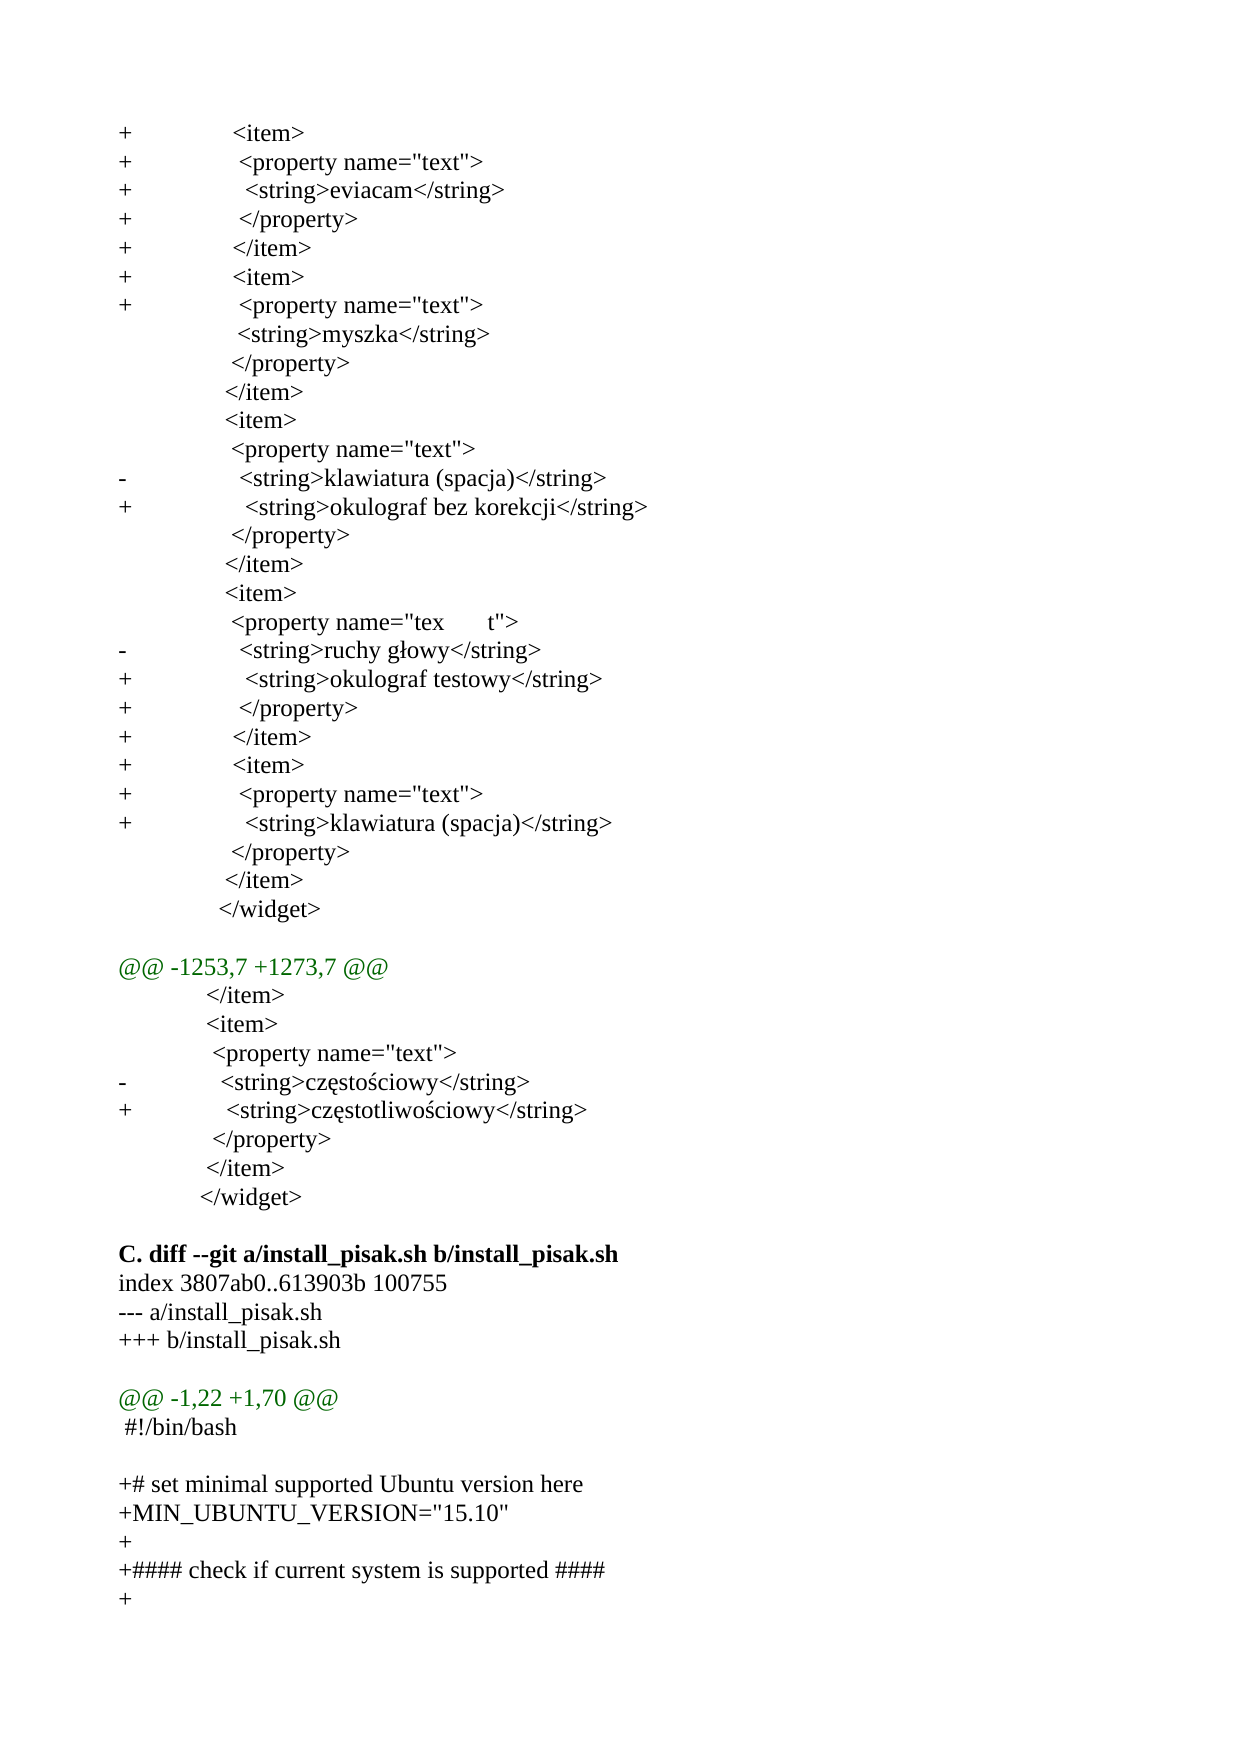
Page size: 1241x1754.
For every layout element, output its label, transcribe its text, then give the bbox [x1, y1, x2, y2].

text + <item> [118, 118, 1122, 147]
text </property> [118, 521, 1122, 549]
text + <string>klawiatura (spacja)</string> [118, 808, 1122, 837]
text index 3807ab0..613903b 100755 [118, 1268, 1122, 1297]
text </item> [118, 377, 1122, 406]
text <item> [118, 1009, 1122, 1038]
text +#### check if current system is supported #### [118, 1556, 1122, 1584]
text </item> [118, 866, 1122, 894]
text + <item> [118, 262, 1122, 291]
text + <property name="text"> [118, 147, 1122, 176]
text - <string>klawiatura (spacja)</string> [118, 463, 1122, 492]
text + </item> [118, 233, 1122, 262]
text </property> [118, 837, 1122, 866]
text </widget> [118, 1182, 1122, 1211]
text +MIN_UBUNTU_VERSION="15.10" [118, 1498, 1122, 1527]
text + </property> [118, 204, 1122, 233]
text + <property name="text"> [118, 291, 1122, 319]
text + </property> [118, 693, 1122, 722]
text <item> [118, 578, 1122, 607]
text <string>myszka</string> [118, 319, 1122, 348]
text --- a/install_pisak.sh [118, 1297, 1122, 1326]
text </property> [118, 348, 1122, 377]
text + <item> [118, 751, 1122, 779]
text + <string>okulograf bez korekcji</string> [118, 492, 1122, 521]
text </item> [118, 981, 1122, 1009]
text + <property name="text"> [118, 779, 1122, 808]
text #!/bin/bash [118, 1412, 1122, 1441]
text + </item> [118, 722, 1122, 751]
text + [118, 1584, 1122, 1613]
text @@ -1,22 +1,70 @@ [118, 1383, 1122, 1412]
text <property name="tex t"> [118, 607, 1122, 636]
text +++ b/install_pisak.sh [118, 1326, 1122, 1354]
text <item> [118, 406, 1122, 434]
text + <string>częstotliwościowy</string> [118, 1096, 1122, 1124]
text <property name="text"> [118, 434, 1122, 463]
text C. diff --git a/install_pisak.sh b/install_pisak.sh [118, 1239, 1122, 1268]
text - <string>częstościowy</string> [118, 1067, 1122, 1096]
text </property> [118, 1124, 1122, 1153]
text +# set minimal supported Ubuntu version here [118, 1469, 1122, 1498]
text </item> [118, 549, 1122, 578]
text <property name="text"> [118, 1038, 1122, 1067]
text + <string>eviacam</string> [118, 176, 1122, 204]
text </widget> [118, 894, 1122, 923]
text + <string>okulograf testowy</string> [118, 664, 1122, 693]
text - <string>ruchy głowy</string> [118, 636, 1122, 664]
text + [118, 1527, 1122, 1556]
text </item> [118, 1153, 1122, 1182]
text @@ -1253,7 +1273,7 @@ [118, 952, 1122, 981]
